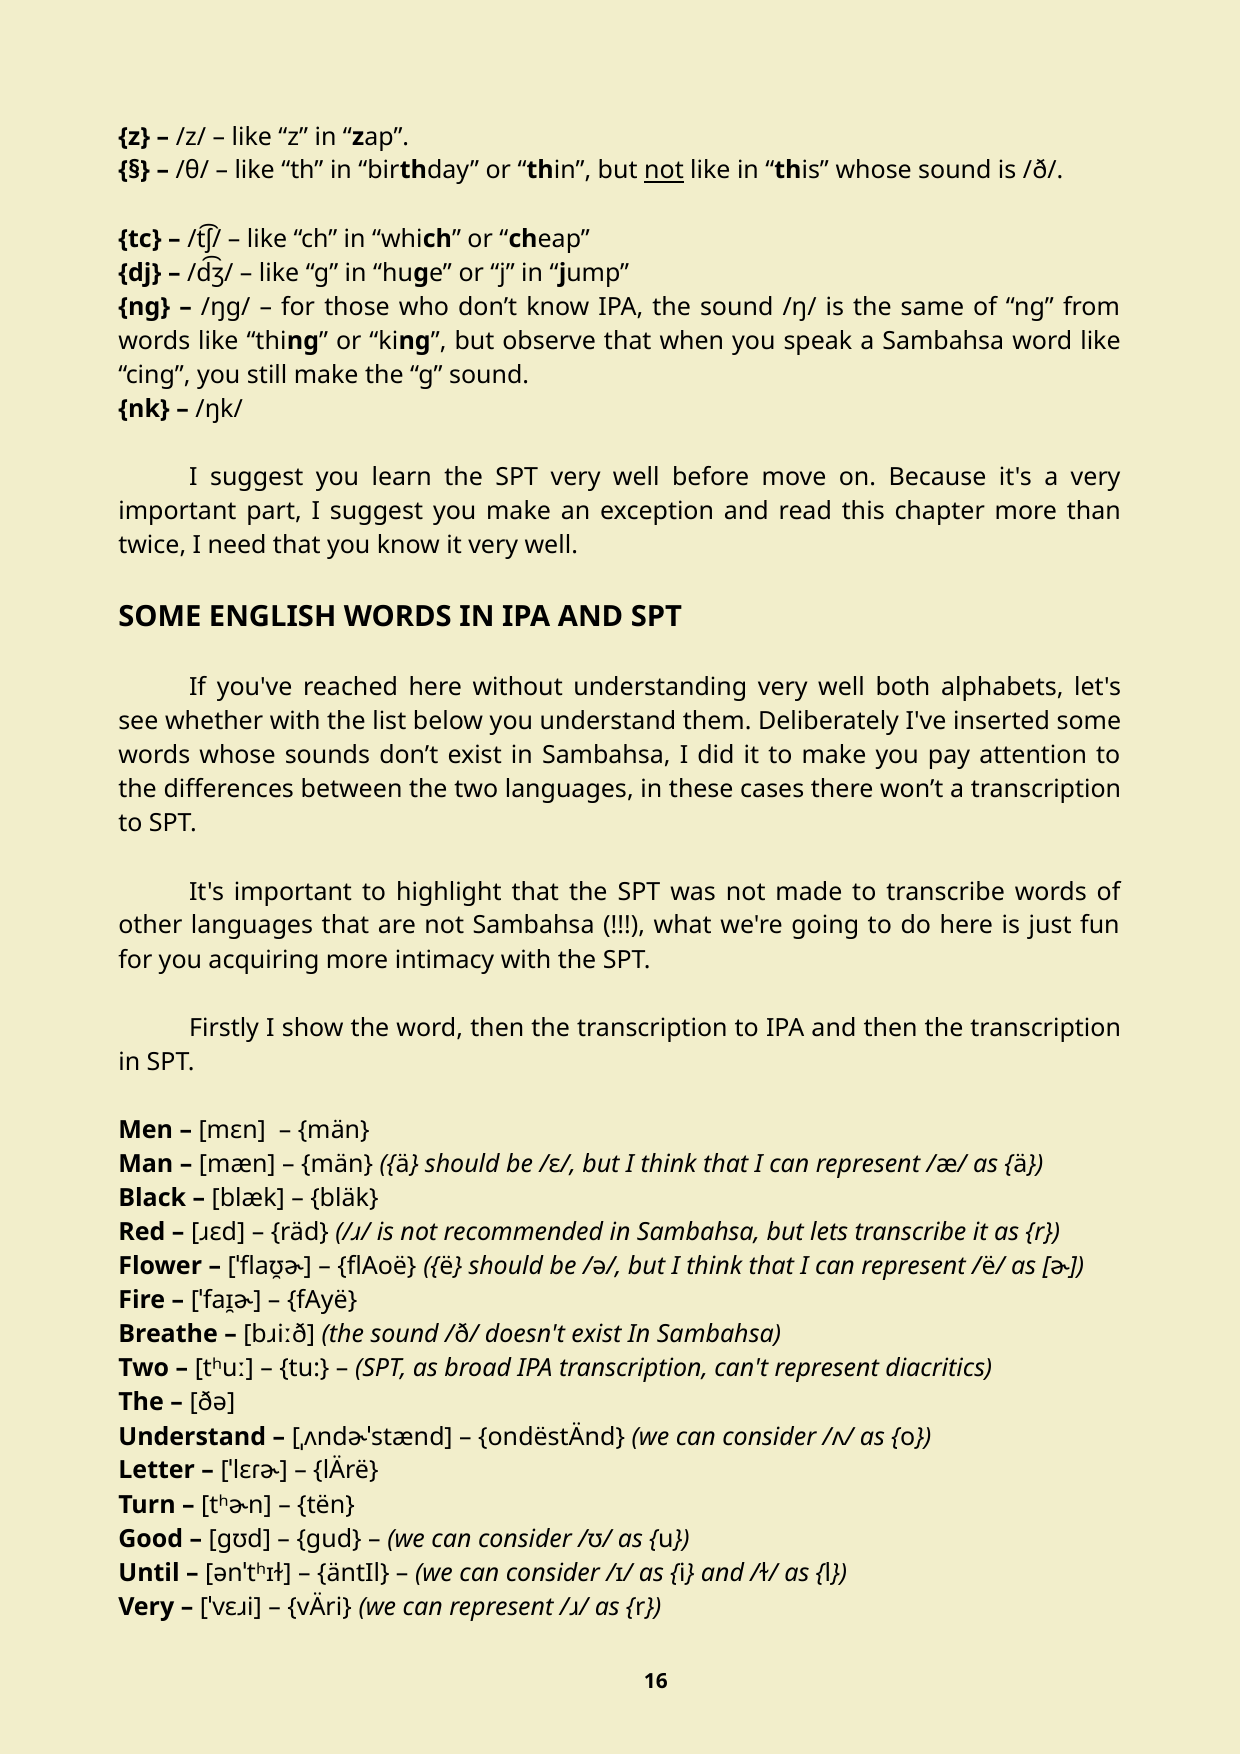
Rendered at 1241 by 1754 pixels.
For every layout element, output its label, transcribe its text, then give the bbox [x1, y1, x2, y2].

text The – [ðə] [118, 1384, 1122, 1418]
text Good – [gʊd] – {gud} – (we can consider /ʊ/ as {u}) [118, 1520, 1122, 1554]
text {§} – /θ/ – like “th” in “birthday” or “thin”, but not like in “this” whose sound is /ð/. [118, 152, 1122, 186]
text {dj} – /d͡ʒ/ – like “g” in “huge” or “j” in “jump” [118, 254, 1122, 288]
text Red – [ɹɛd] – {räd} (/ɹ/ is not recommended in Sambahsa, but lets transcribe it as {r}) [118, 1214, 1122, 1248]
text Black – [blæk] – {bläk} [118, 1180, 1122, 1214]
text If you've reached here without understanding very well both alphabets, let's see whether with the list below you understand them. Deliberately I've inserted some words whose sounds don’t exist in Sambahsa, I did it to make you pay attention to the differences between the two languages, in these cases there won’t a transcription to SPT. [118, 669, 1122, 839]
text Understand – [ˌʌndɚˈstænd] – {ondëstÄnd} (we can consider /ʌ/ as {o}) [118, 1418, 1122, 1452]
text Turn – [tʰɚn] – {tën} [118, 1486, 1122, 1520]
text {nk} – /ŋk/ [118, 391, 1122, 425]
text It's important to highlight that the SPT was not made to transcribe words of other languages that are not Sambahsa (!!!), what we're going to do here is just fun for you acquiring more intimacy with the SPT. [118, 873, 1122, 975]
text Firstly I show the word, then the transcription to IPA and then the transcription in SPT. [118, 1009, 1122, 1077]
text I suggest you learn the SPT very well before move on. Because it's a very important part, I suggest you make an exception and read this chapter more than twice, I need that you know it very well. [118, 459, 1122, 561]
text {z} – /z/ – like “z” in “zap”. [118, 118, 1122, 152]
text {ng} – /ŋg/ – for those who don’t know IPA, the sound /ŋ/ is the same of “ng” from words like “thing” or “king”, but observe that when you speak a Sambahsa word like “cing”, you still make the “g” sound. [118, 288, 1122, 391]
text {tc} – /t͡ʃ/ – like “ch” in “which” or “cheap” [118, 220, 1122, 254]
text Until – [ənˈtʰɪɫ] – {äntIl} – (we can consider /ɪ/ as {i} and /ɫ/ as {l}) [118, 1554, 1122, 1588]
text Letter – [ˈlɛɾɚ] – {lÄrë} [118, 1452, 1122, 1486]
text Breathe – [bɹiːð] (the sound /ð/ doesn't exist In Sambahsa) [118, 1316, 1122, 1350]
text Very – [ˈvɛɹi] – {vÄri} (we can represent /ɹ/ as {r}) [118, 1588, 1122, 1622]
text Man – [mæn] – {män} ({ä} should be /ɛ/, but I think that I can represent /æ/ as {ä}) [118, 1146, 1122, 1180]
text Men – [mɛn] – {män} [118, 1112, 1122, 1146]
subtitle SOME ENGLISH WORDS IN IPA AND SPT [118, 595, 1122, 635]
text Two – [tʰuː] – {tu:} – (SPT, as broad IPA transcription, can't represent diacritics) [118, 1350, 1122, 1384]
text Fire – [ˈfaɪ̯ɚ] – {fAyë} [118, 1282, 1122, 1316]
text Flower – [ˈflaʊ̯ɚ] – {flAoë} ({ë} should be /ə/, but I think that I can represent /ë/ as [ɚ]) [118, 1248, 1122, 1282]
